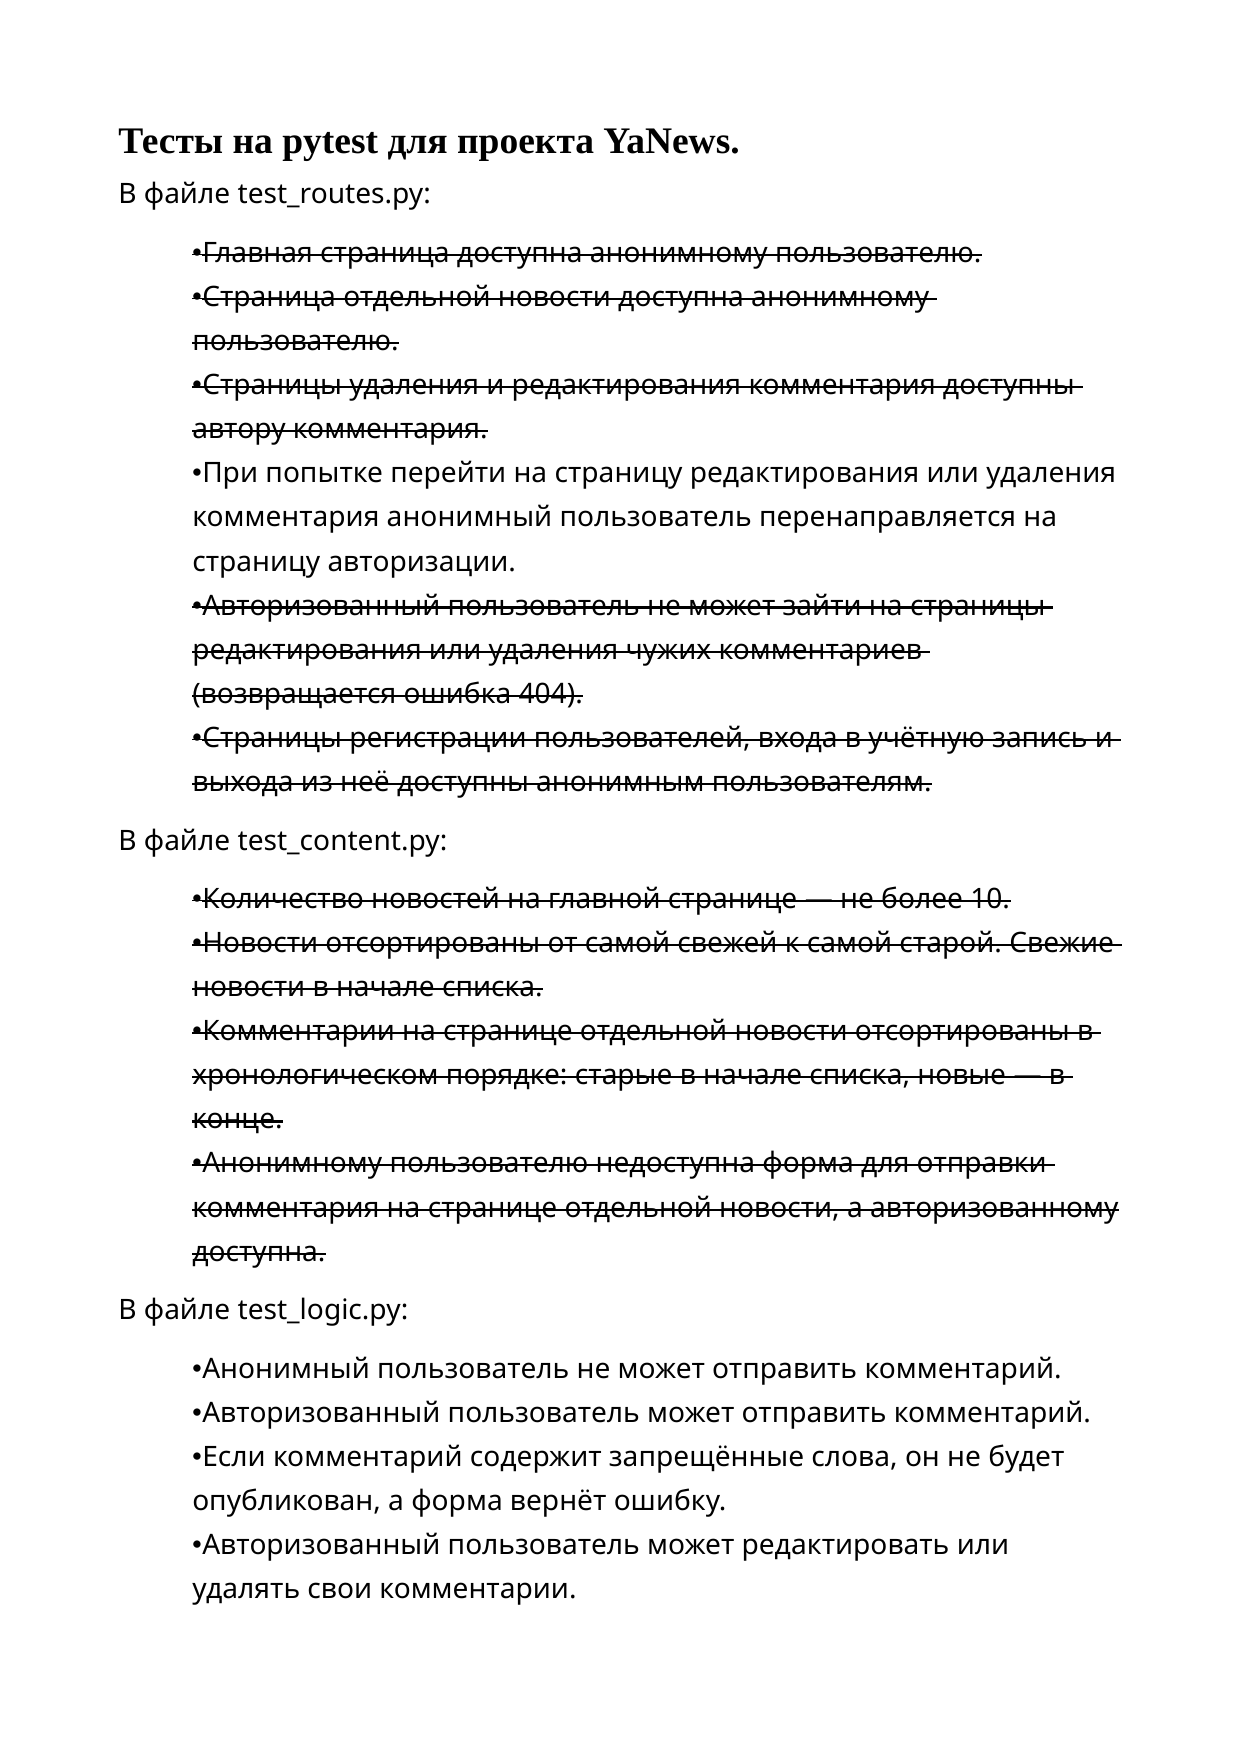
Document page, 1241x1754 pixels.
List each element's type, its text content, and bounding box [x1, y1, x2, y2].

list Анонимному пользователю недоступна форма для отправки комментария на странице отдельной новости, а авторизованному доступна. [118, 1143, 1122, 1269]
list Комментарии на странице отдельной новости отсортированы в хронологическом порядке: старые в начале списка, новые — в конце. [118, 1011, 1122, 1137]
list Страница отдельной новости доступна анонимному пользователю. [118, 276, 1122, 359]
list Авторизованный пользователь не может зайти на страницы редактирования или удаления чужих комментариев (возвращается ошибка 404). [118, 585, 1122, 711]
text В файле test_content.py: [118, 820, 1122, 858]
text В файле test_routes.py: [118, 174, 1122, 212]
list Авторизованный пользователь может отправить комментарий. [118, 1392, 1122, 1431]
list Страницы регистрации пользователей, входа в учётную запись и выхода из неё доступны анонимным пользователям. [118, 717, 1122, 799]
subtitle Тесты на pytest для проекта YaNews. [118, 118, 1122, 161]
list Страницы удаления и редактирования комментария доступны автору комментария. [118, 364, 1122, 447]
list Анонимный пользователь не может отправить комментарий. [118, 1348, 1122, 1387]
list Новости отсортированы от самой свежей к самой старой. Свежие новости в начале списка. [118, 922, 1122, 1005]
list Главная страница доступна анонимному пользователю. [118, 232, 1122, 271]
list Если комментарий содержит запрещённые слова, он не будет опубликован, а форма вернёт ошибку. [118, 1436, 1122, 1519]
list При попытке перейти на страницу редактирования или удаления комментария анонимный пользователь перенаправляется на страницу авторизации. [118, 453, 1122, 579]
list Авторизованный пользователь может редактировать или удалять свои комментарии. [118, 1524, 1122, 1607]
text В файле test_logic.py: [118, 1289, 1122, 1328]
list Количество новостей на главной странице — не более 10. [118, 878, 1122, 917]
